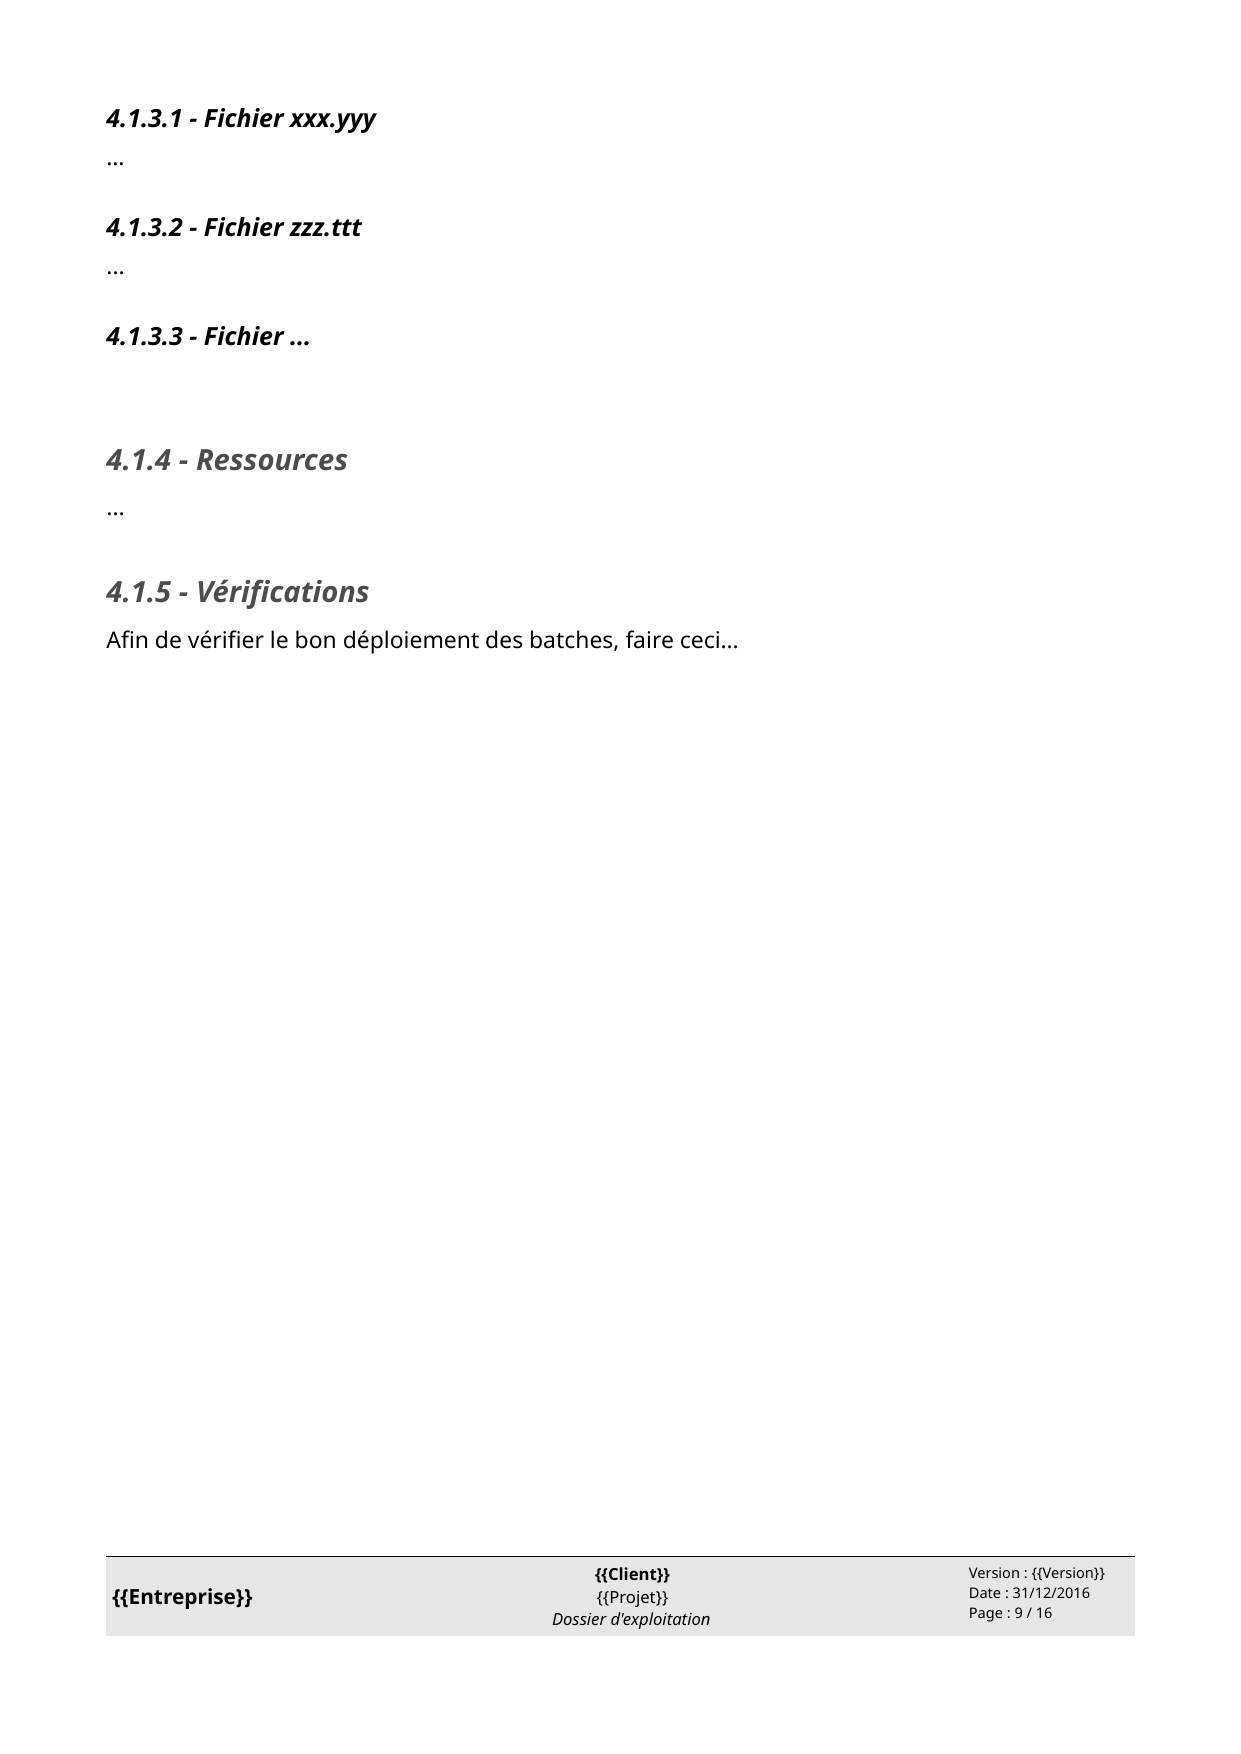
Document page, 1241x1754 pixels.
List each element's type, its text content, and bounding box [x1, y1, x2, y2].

text … [106, 141, 1134, 172]
text ... [106, 250, 1134, 281]
subtitle Fichier xxx.yyy [106, 100, 1134, 134]
subtitle Fichier zzz.ttt [106, 209, 1134, 243]
subtitle Fichier ... [106, 318, 1134, 353]
subtitle Vérifications [106, 572, 1134, 611]
text Afin de vérifier le bon déploiement des batches, faire ceci… [106, 624, 1134, 655]
subtitle Ressources [106, 439, 1134, 479]
text ... [106, 491, 1134, 523]
